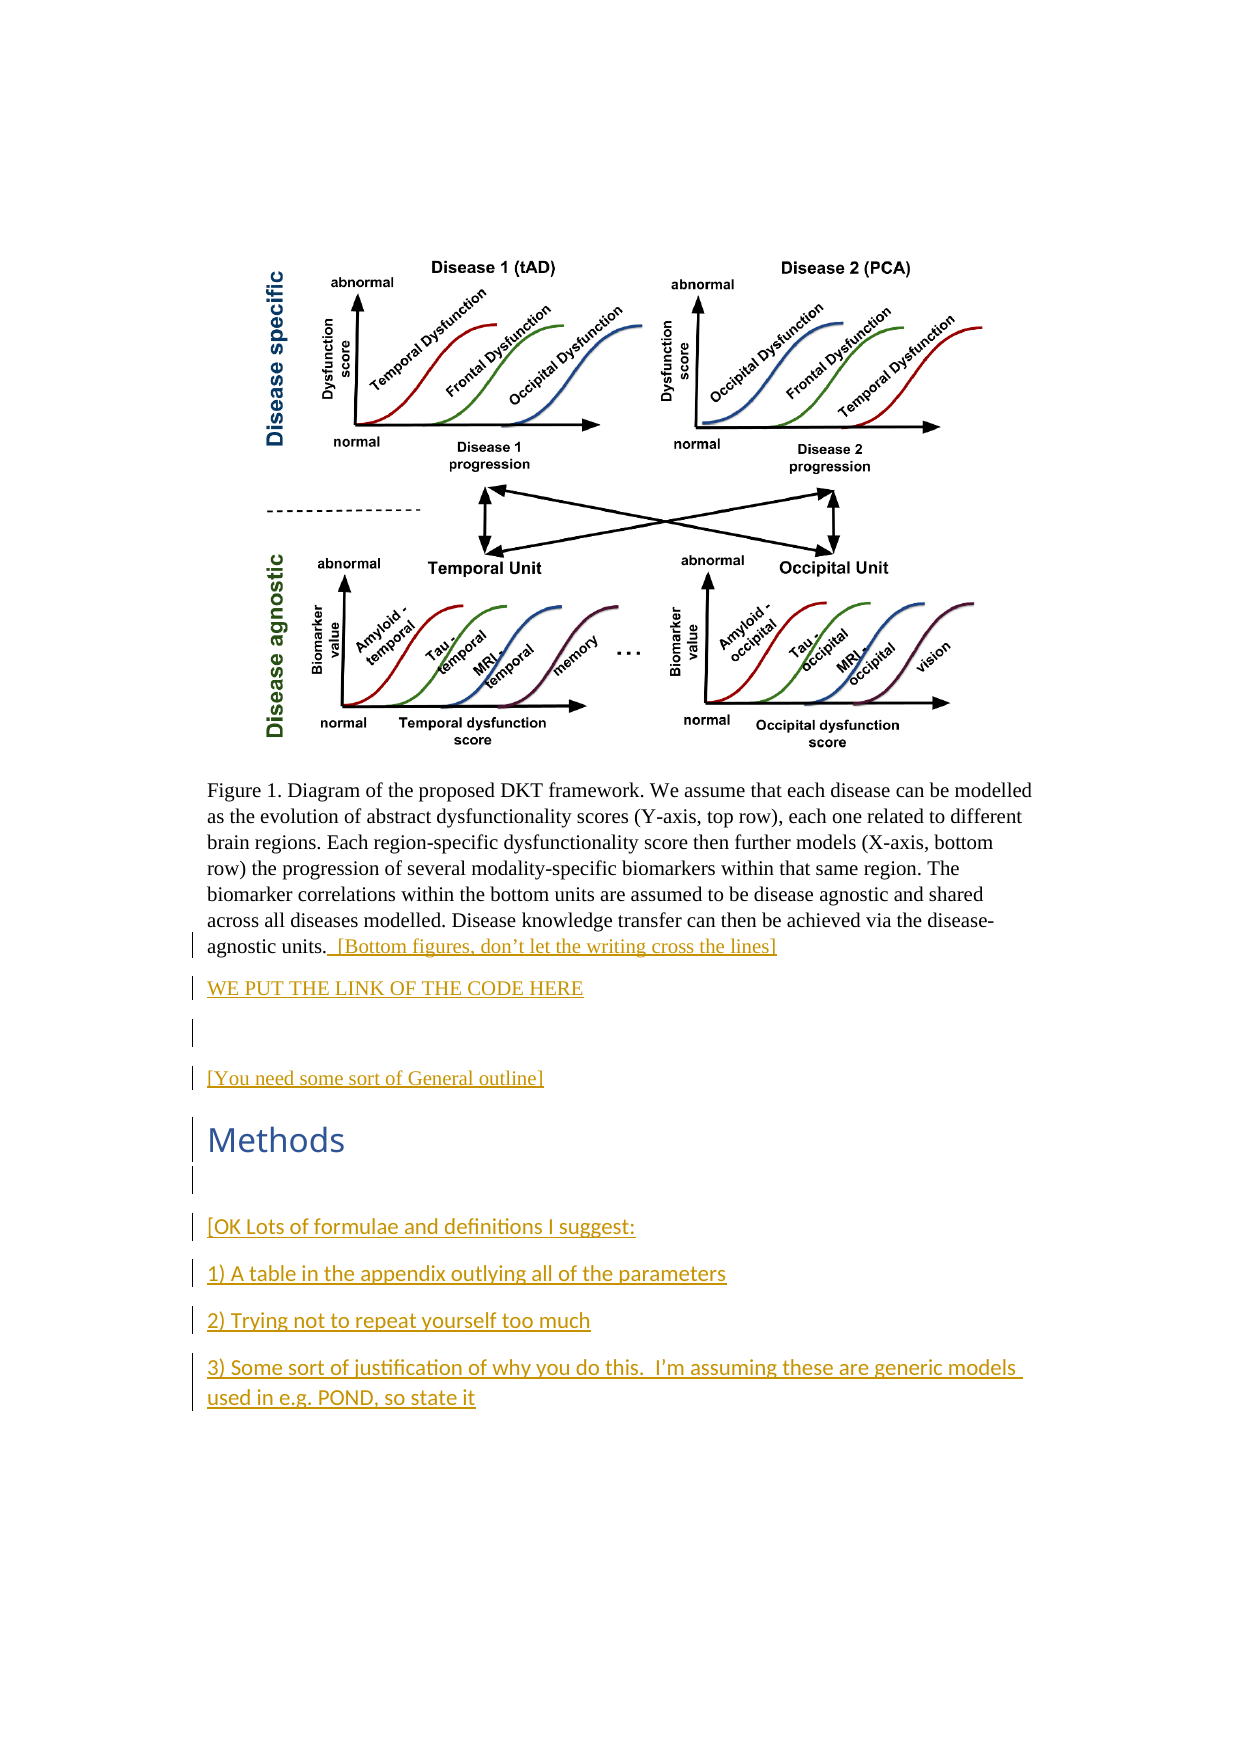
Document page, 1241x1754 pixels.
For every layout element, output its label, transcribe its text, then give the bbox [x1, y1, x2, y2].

text 3) Some sort of justification of why you do this. I’m assuming these are generic models used in e.g. POND, so state it [207, 1353, 1034, 1411]
picture [255, 221, 985, 760]
text [OK Lots of formulae and definitions I suggest: [207, 1212, 1034, 1241]
text WE PUT THE LINK OF THE CODE HERE [207, 976, 1034, 1000]
subtitle Methods [207, 1117, 1034, 1162]
text Figure 1. Diagram of the proposed DKT framework. We assume that each disease can be modelled as the evolution of abstract dysfunctionality scores (Y-axis, top row), each one related to different brain regions. Each region-specific dysfunctionality score then further models (X-axis, bottom row) the progression of several modality-specific biomarkers within that same region. The biomarker correlations within the bottom units are assumed to be disease agnostic and shared across all diseases modelled. Disease knowledge transfer can then be achieved via the disease-agnostic units. [Bottom figures, don’t let the writing cross the lines] [207, 778, 1034, 958]
text 1) A table in the appendix outlying all of the parameters [207, 1259, 1034, 1287]
text [You need some sort of General outline] [207, 1066, 1034, 1090]
text 2) Trying not to repeat yourself too much [207, 1306, 1034, 1334]
